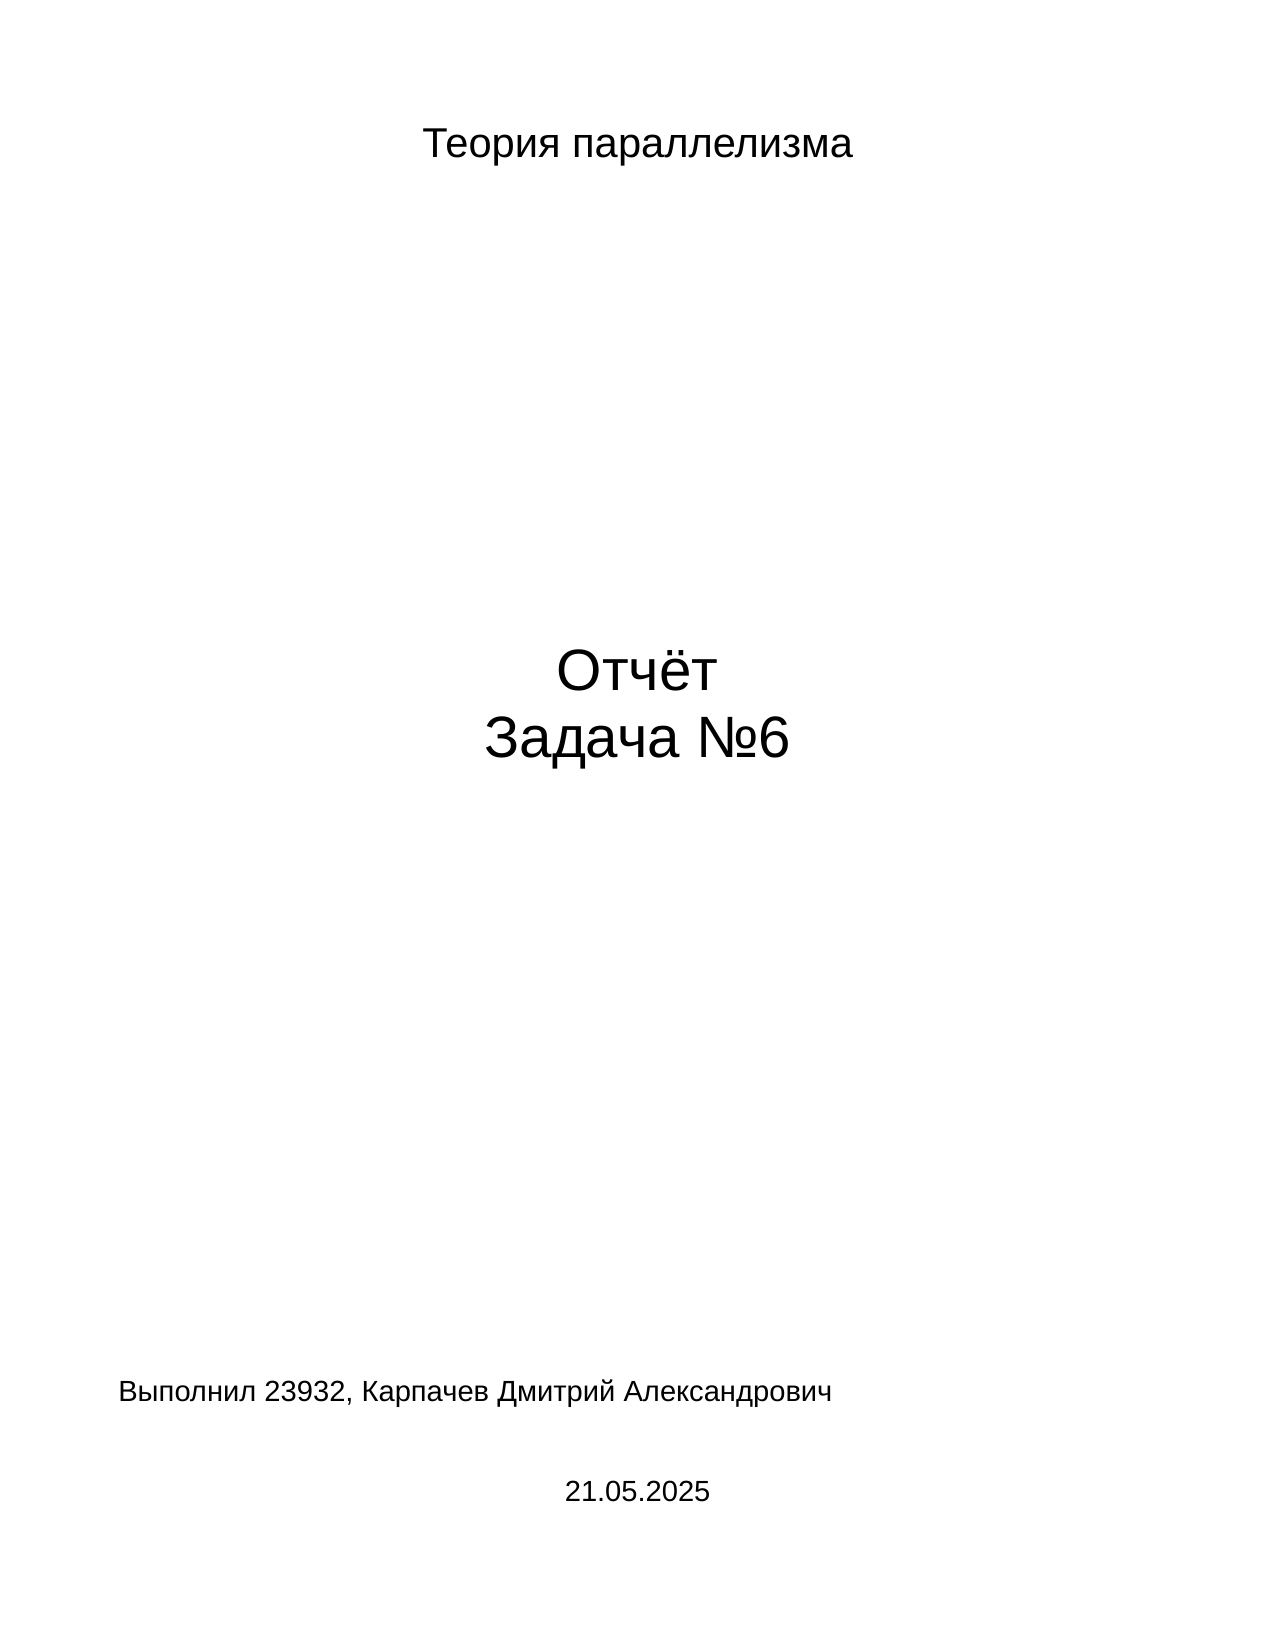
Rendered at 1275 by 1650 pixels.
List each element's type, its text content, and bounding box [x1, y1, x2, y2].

text Выполнил 23932, Карпачев Дмитрий Александрович [118, 1373, 1157, 1407]
text 21.05.2025 [118, 1474, 1157, 1508]
text Теория параллелизма [118, 118, 1157, 166]
text Отчёт [118, 636, 1157, 703]
text Задача №6 [118, 703, 1157, 770]
